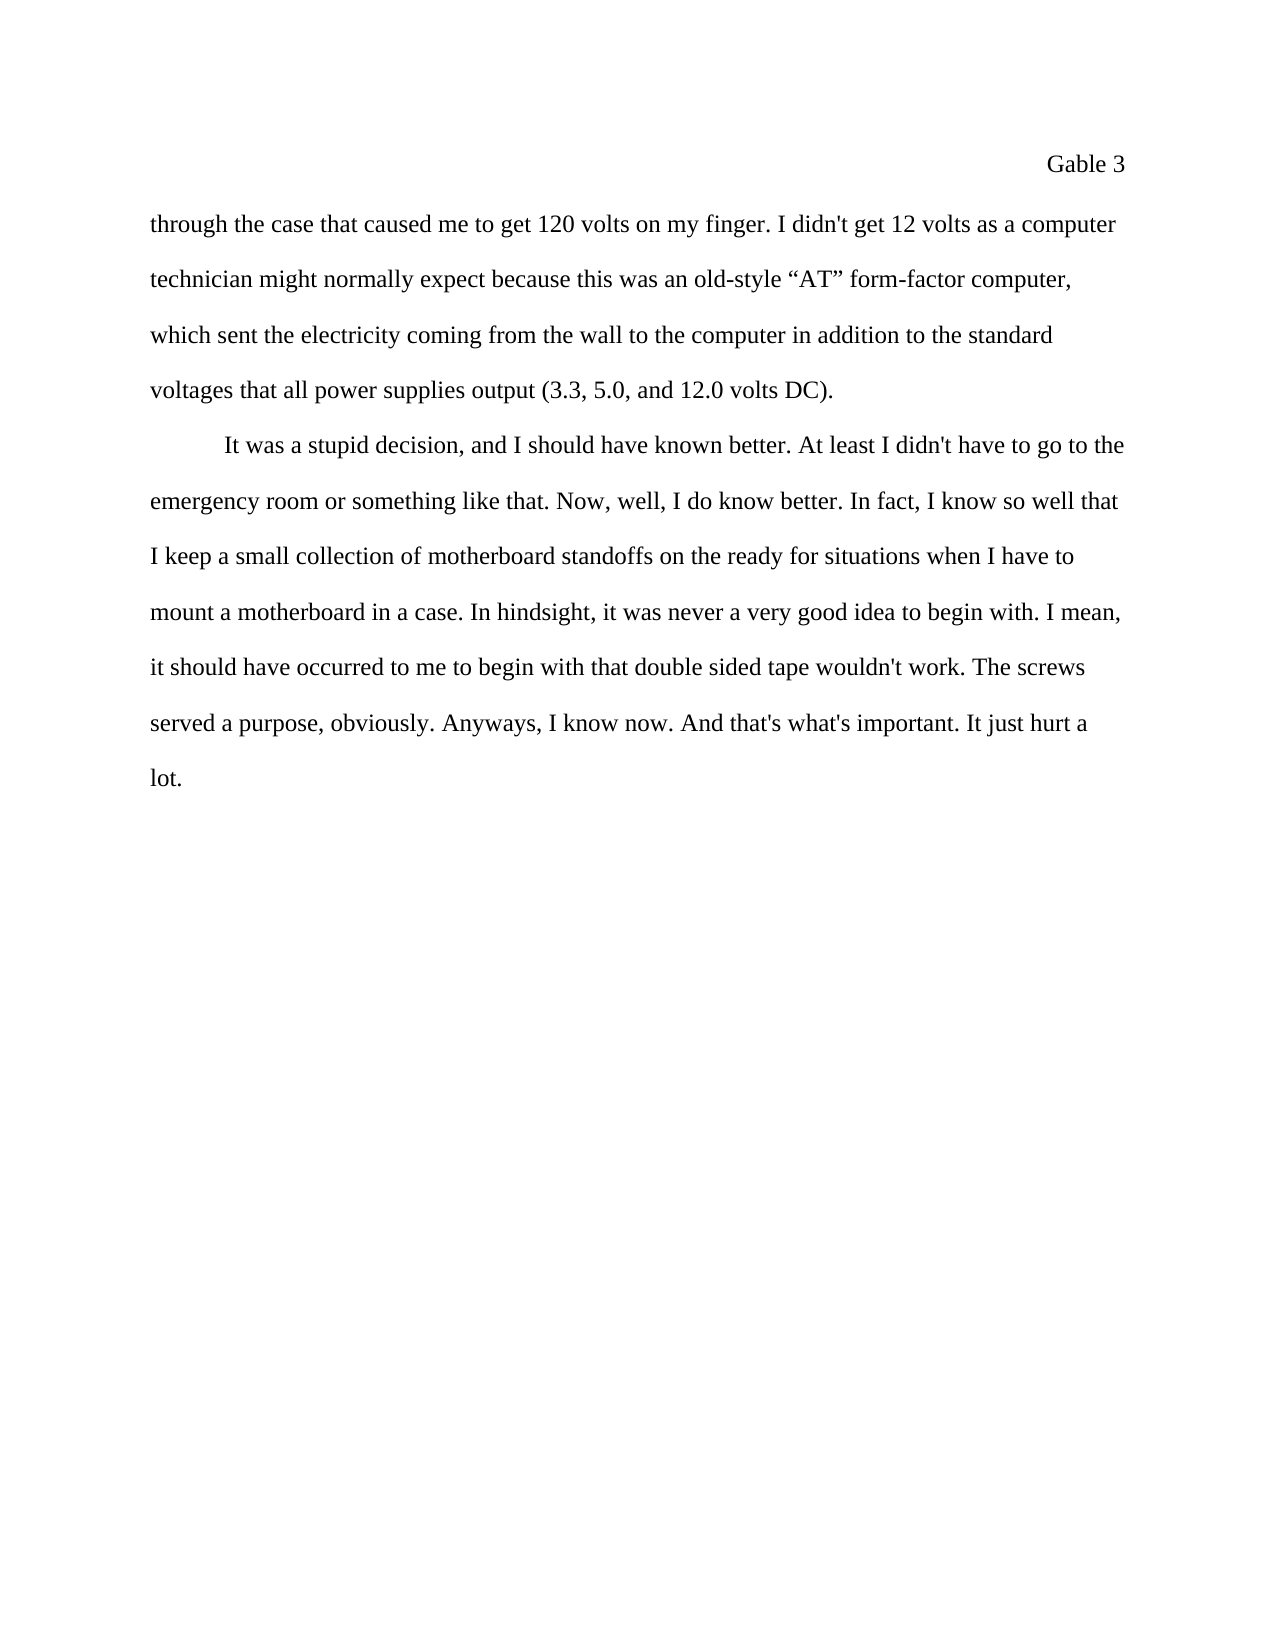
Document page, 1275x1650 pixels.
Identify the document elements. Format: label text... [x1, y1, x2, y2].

text through the case that caused me to get 120 volts on my finger. I didn't get 12 volts as a computer technician might normally expect because this was an old-style “AT” form-factor computer, which sent the electricity coming from the wall to the computer in addition to the standard voltages that all power supplies output (3.3, 5.0, and 12.0 volts DC). [150, 210, 1125, 404]
text It was a stupid decision, and I should have known better. At least I didn't have to go to the emergency room or something like that. Now, well, I do know better. In fact, I know so well that I keep a small collection of motherboard standoffs on the ready for situations when I have to mount a motherboard in a case. In hindsight, it was never a very good idea to begin with. I mean, it should have occurred to me to begin with that double sided tape wouldn't work. The screws served a purpose, obviously. Anyways, I know now. And that's what's important. It just hurt a lot. [150, 432, 1125, 792]
